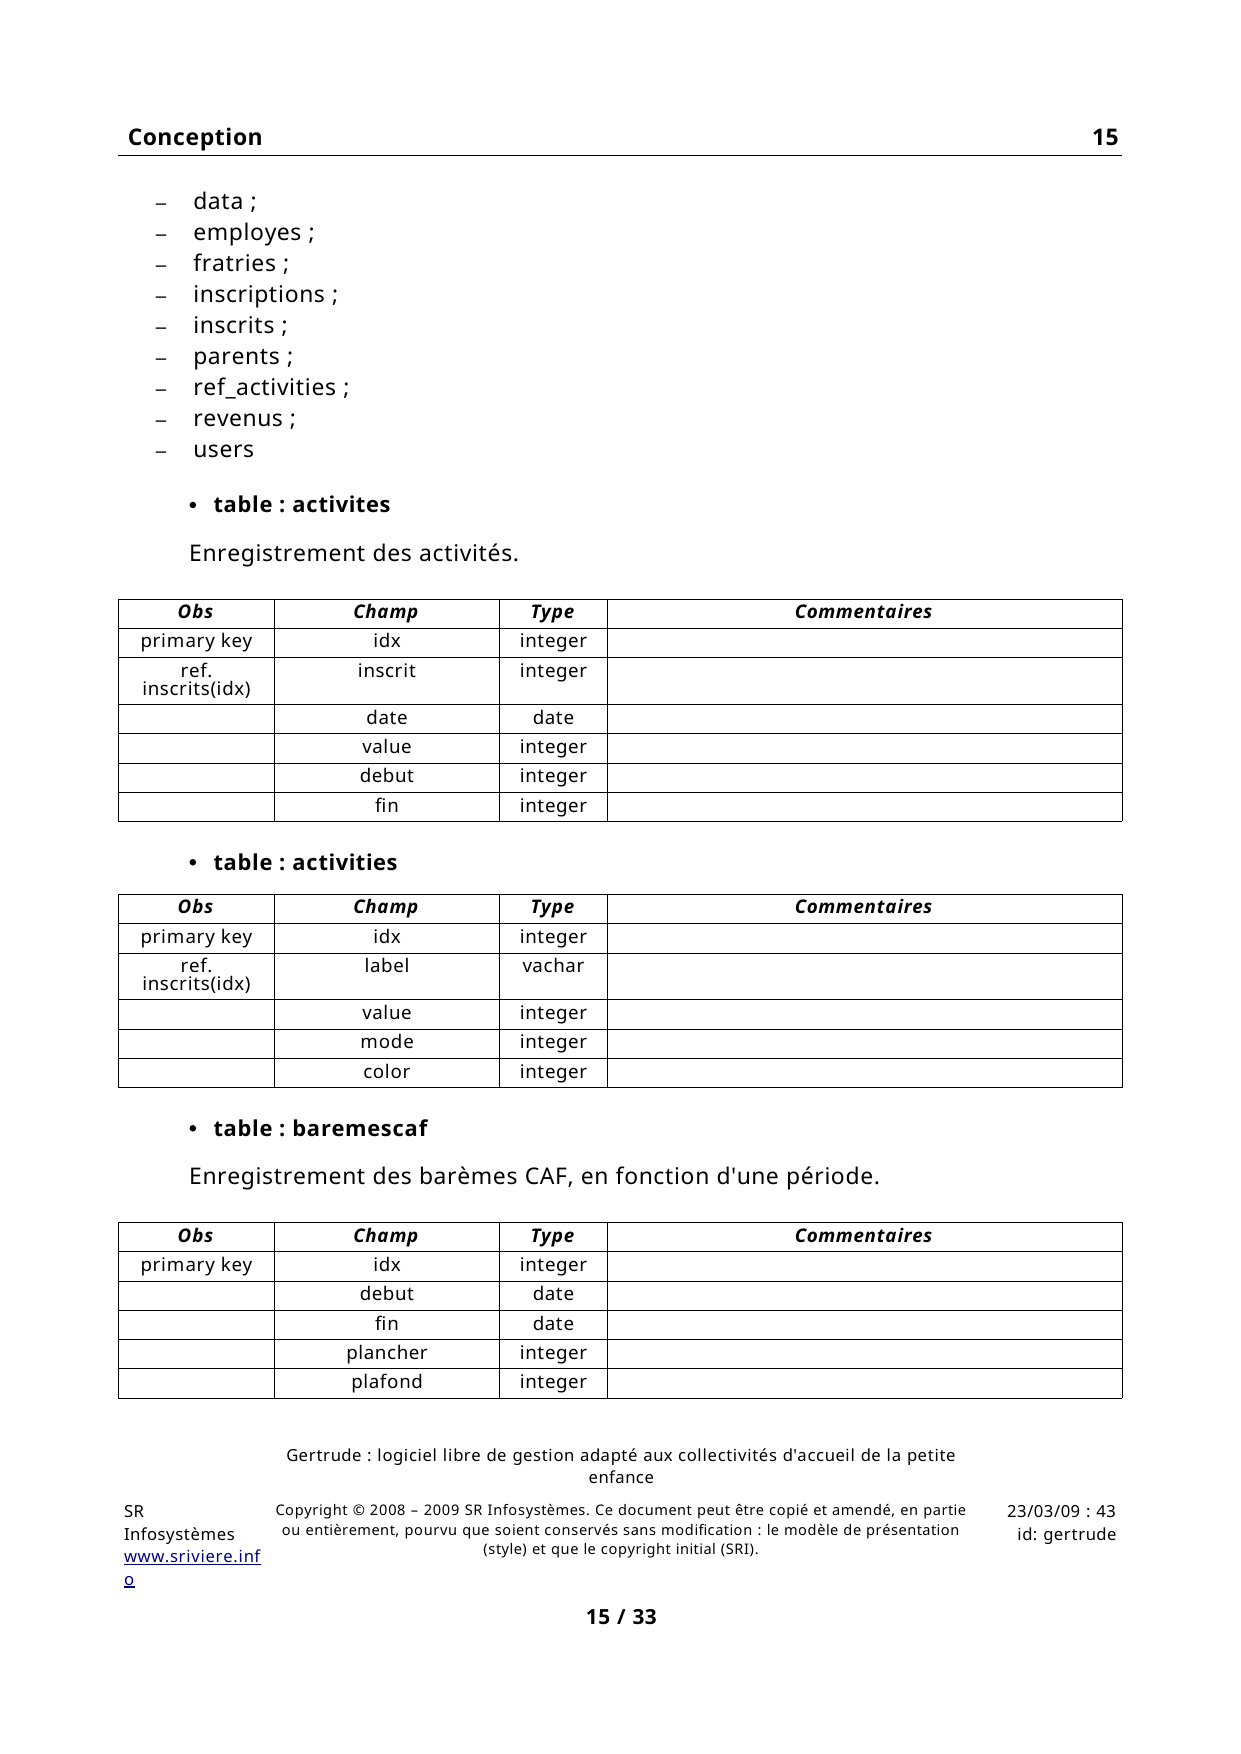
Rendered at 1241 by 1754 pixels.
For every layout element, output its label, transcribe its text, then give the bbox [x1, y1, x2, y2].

table_cell [608, 793, 1122, 821]
table_header Champ [275, 600, 499, 628]
table_cell integer [500, 1369, 607, 1398]
table_cell [119, 764, 274, 792]
list employes ; [156, 216, 1122, 247]
table_header Commentaires [608, 895, 1122, 923]
table_header Champ [275, 895, 499, 923]
table_header Type [500, 895, 607, 923]
table_cell label [275, 954, 499, 999]
table_header Type [500, 1223, 607, 1251]
table_cell [119, 1282, 274, 1310]
text Enregistrement des activités. [189, 537, 1122, 568]
table_cell idx [275, 924, 499, 953]
table_cell [608, 1000, 1122, 1029]
table_cell date [275, 705, 499, 733]
table_cell vachar [500, 954, 607, 999]
table_cell primary key [119, 1252, 274, 1281]
table_cell integer [500, 1030, 607, 1058]
table_cell integer [500, 1059, 607, 1087]
list parents ; [156, 340, 1122, 371]
table_cell [119, 705, 274, 733]
table_cell [608, 1311, 1122, 1339]
table_cell [608, 1059, 1122, 1087]
table_cell [119, 793, 274, 821]
table_header Commentaires [608, 1223, 1122, 1251]
table_cell [608, 705, 1122, 733]
list revenus ; [156, 402, 1122, 433]
table_cell integer [500, 734, 607, 763]
table_cell date [500, 1282, 607, 1310]
list fratries ; [156, 247, 1122, 278]
table_cell ref. inscrits(idx) [119, 658, 274, 704]
table_header Obs [119, 895, 274, 923]
table_cell idx [275, 1252, 499, 1281]
table_cell mode [275, 1030, 499, 1058]
table_cell [119, 734, 274, 763]
table_cell integer [500, 793, 607, 821]
table_header Obs [119, 1223, 274, 1251]
table_cell debut [275, 1282, 499, 1310]
table_cell integer [500, 629, 607, 657]
table_cell value [275, 734, 499, 763]
subtitle table : baremescaf [189, 1111, 1122, 1142]
table_cell [608, 1252, 1122, 1281]
table_cell integer [500, 658, 607, 704]
list data ; [156, 184, 1122, 216]
table_cell integer [500, 1252, 607, 1281]
table_cell [119, 1059, 274, 1087]
list inscrits ; [156, 309, 1122, 340]
table_cell color [275, 1059, 499, 1087]
table_cell [608, 734, 1122, 763]
subtitle table : activites [189, 488, 1122, 519]
table_cell fin [275, 1311, 499, 1339]
table_header Type [500, 600, 607, 628]
table_cell integer [500, 764, 607, 792]
table_header Obs [119, 600, 274, 628]
table_cell value [275, 1000, 499, 1029]
text Enregistrement des barèmes CAF, en fonction d'une période. [189, 1160, 1122, 1191]
subtitle table : activities [189, 845, 1122, 876]
list inscriptions ; [156, 278, 1122, 309]
table_cell fin [275, 793, 499, 821]
table_cell [119, 1311, 274, 1339]
table_header Champ [275, 1223, 499, 1251]
table_cell integer [500, 1000, 607, 1029]
table_cell [119, 1340, 274, 1368]
table_cell [119, 1369, 274, 1398]
table_cell [608, 1282, 1122, 1310]
list users [156, 433, 1122, 464]
table_cell [608, 1340, 1122, 1368]
table_cell [119, 1030, 274, 1058]
table_cell date [500, 1311, 607, 1339]
table_cell integer [500, 924, 607, 953]
table_cell integer [500, 1340, 607, 1368]
table_cell [608, 1369, 1122, 1398]
table_cell ref. inscrits(idx) [119, 954, 274, 999]
table_cell date [500, 705, 607, 733]
table_cell idx [275, 629, 499, 657]
table_cell [608, 764, 1122, 792]
table_cell [608, 629, 1122, 657]
table_cell [608, 658, 1122, 704]
table_cell primary key [119, 924, 274, 953]
table_cell plancher [275, 1340, 499, 1368]
list ref_activities ; [156, 371, 1122, 402]
table_cell inscrit [275, 658, 499, 704]
table_cell plafond [275, 1369, 499, 1398]
table_cell debut [275, 764, 499, 792]
table_cell primary key [119, 629, 274, 657]
table_cell [119, 1000, 274, 1029]
table_header Commentaires [608, 600, 1122, 628]
table_cell [608, 1030, 1122, 1058]
table_cell [608, 954, 1122, 999]
table_cell [608, 924, 1122, 953]
